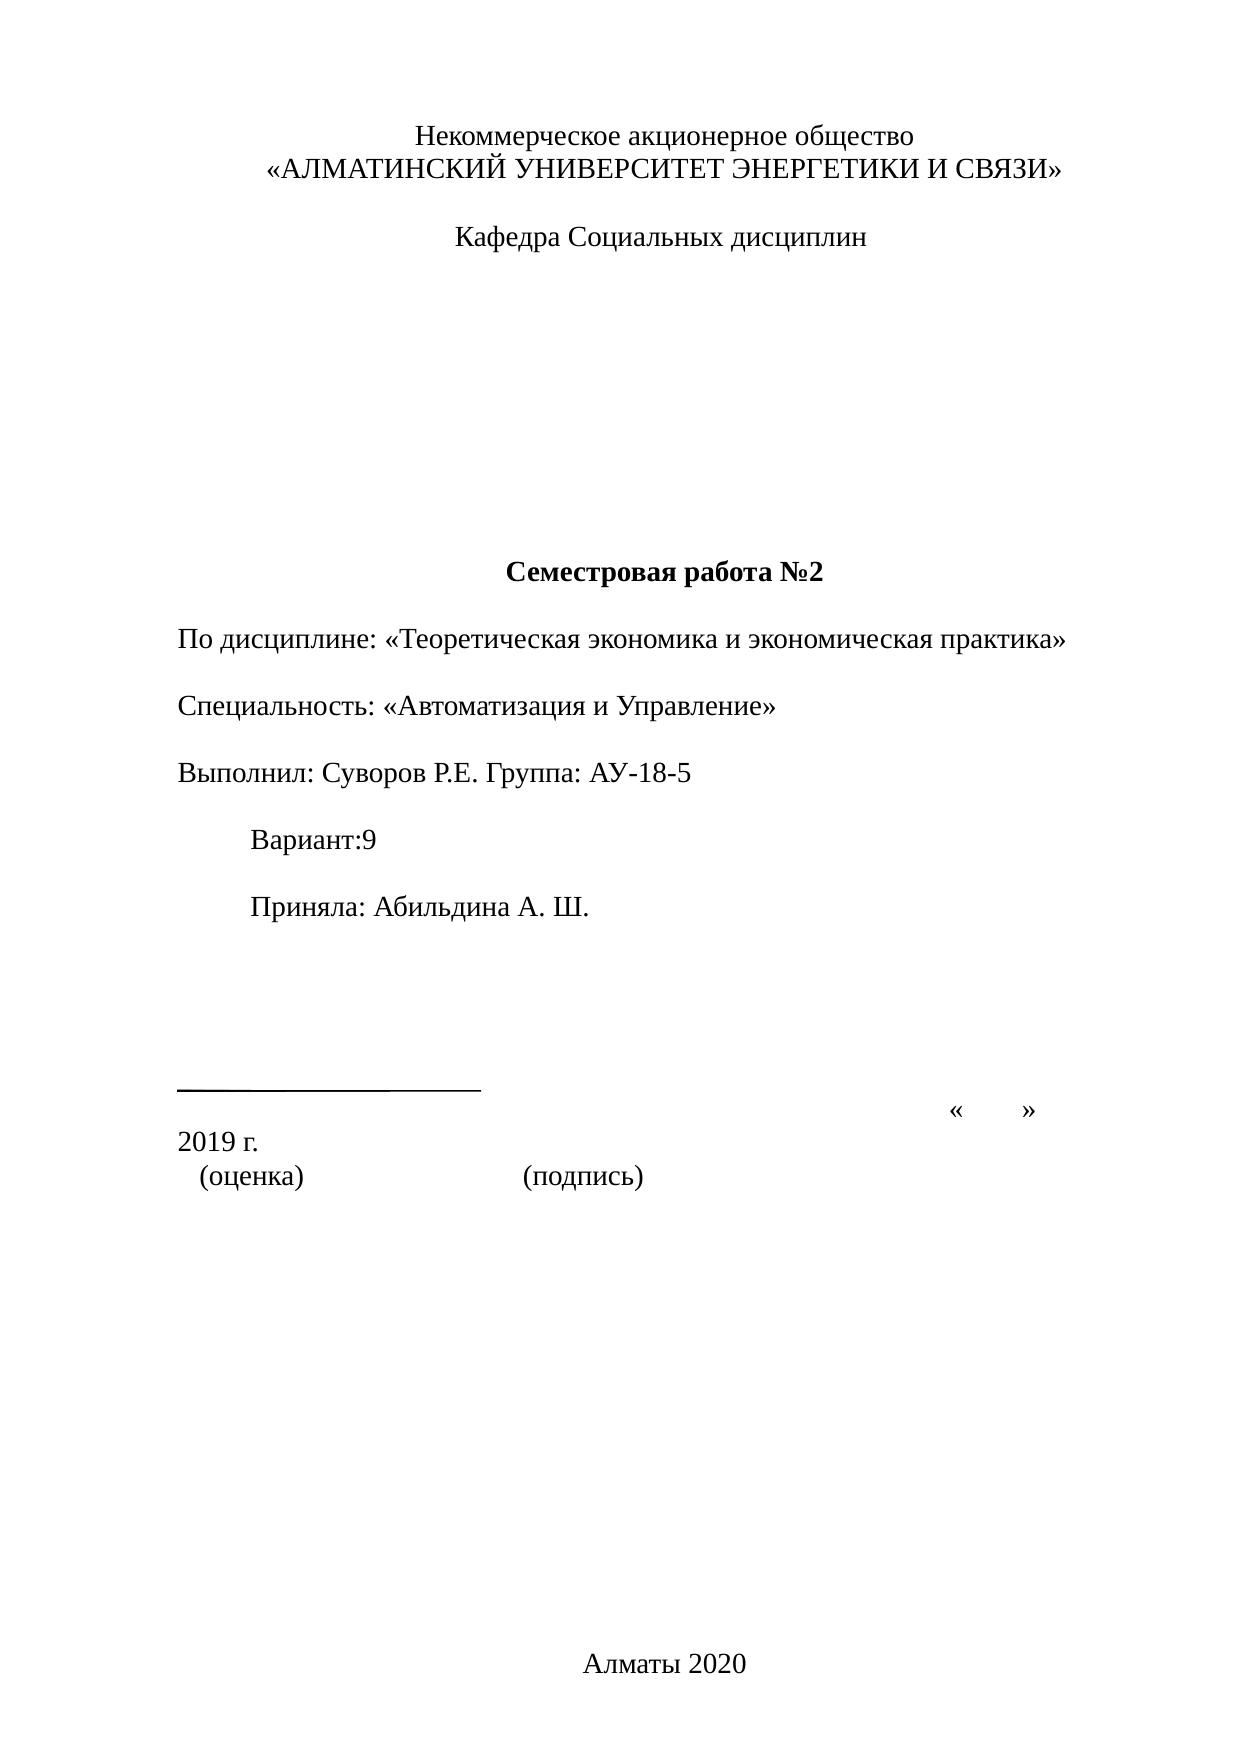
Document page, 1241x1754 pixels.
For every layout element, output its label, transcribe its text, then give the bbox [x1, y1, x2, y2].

text (оценка) (подпись) [177, 1158, 1152, 1191]
text « » 2019 г. [177, 1091, 1152, 1158]
text Вариант:9 [177, 822, 1152, 856]
text Выполнил: Суворов Р.Е. Группа: АУ-18-5 [177, 755, 1152, 789]
text «АЛМАТИНСКИЙ УНИВЕРСИТЕТ ЭНЕРГЕТИКИ И СВЯЗИ» [177, 152, 1152, 185]
text Некоммерческое акционерное общество [177, 118, 1152, 152]
text Приняла: Абильдина А. Ш. [177, 889, 1152, 923]
text По дисциплине: «Теоретическая экономика и экономическая практика» [177, 621, 1152, 655]
text Семестровая работа №2 [177, 554, 1152, 588]
text Специальность: «Автоматизация и Управление» [177, 688, 1152, 722]
text Кафедра Социальных дисциплин [177, 219, 1152, 252]
